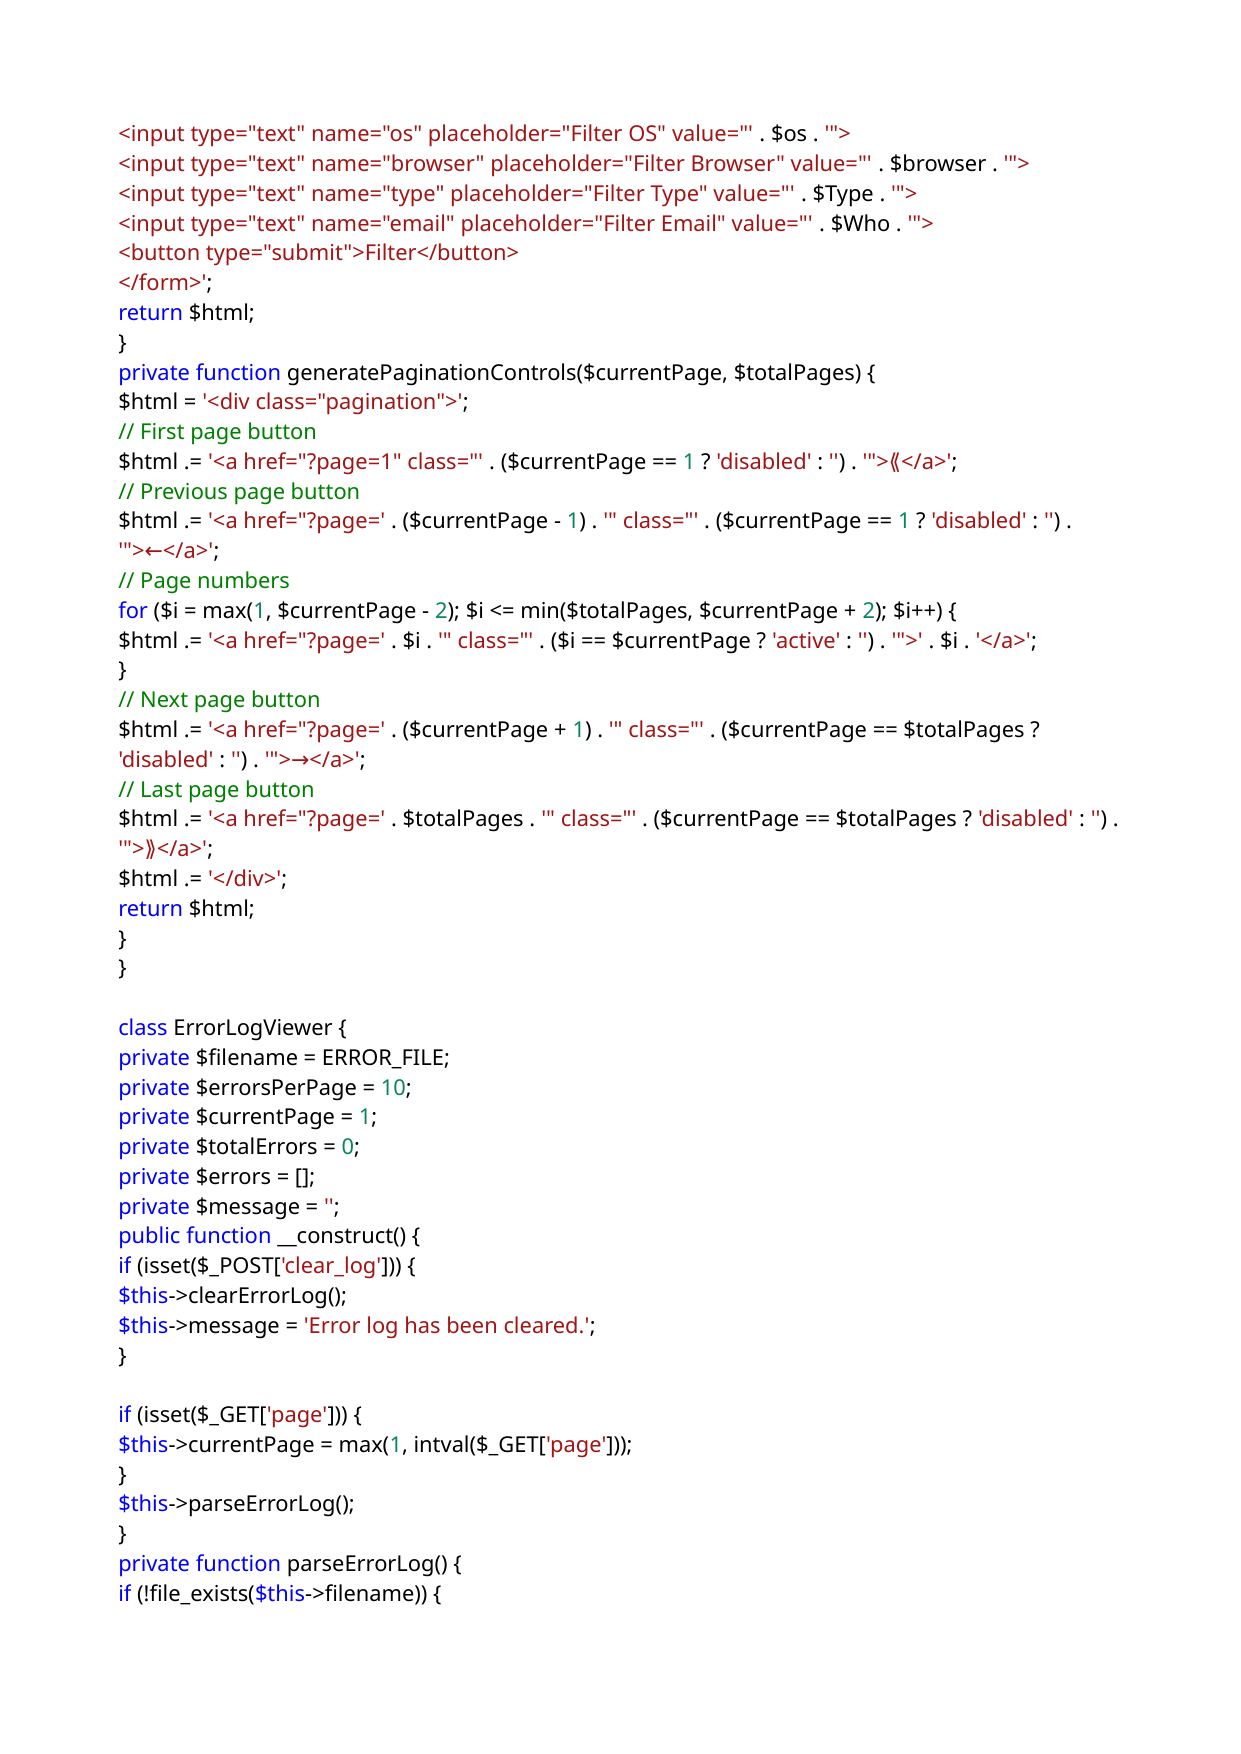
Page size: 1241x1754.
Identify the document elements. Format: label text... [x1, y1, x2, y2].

text $this->message = 'Error log has been cleared.'; [118, 1310, 1122, 1339]
text <input type="text" name="email" placeholder="Filter Email" value="' . $Who . '"> [118, 207, 1122, 237]
text private function parseErrorLog() { [118, 1548, 1122, 1578]
text private $currentPage = 1; [118, 1101, 1122, 1131]
text $html .= '<a href="?page=' . $totalPages . '" class="' . ($currentPage == $totalPages ? 'disabled' : '') . '">⟫</a>'; [118, 803, 1122, 863]
text for ($i = max(1, $currentPage - 2); $i <= min($totalPages, $currentPage + 2); $i++) { [118, 595, 1122, 624]
text // Previous page button [118, 476, 1122, 505]
text $html .= '<a href="?page=' . ($currentPage + 1) . '" class="' . ($currentPage == $totalPages ? 'disabled' : '') . '">→</a>'; [118, 714, 1122, 773]
text // Page numbers [118, 565, 1122, 595]
text </form>'; [118, 267, 1122, 297]
text <input type="text" name="browser" placeholder="Filter Browser" value="' . $browser . '"> [118, 148, 1122, 178]
text // Next page button [118, 684, 1122, 714]
text $html .= '<a href="?page=' . ($currentPage - 1) . '" class="' . ($currentPage == 1 ? 'disabled' : '') . '">←</a>'; [118, 505, 1122, 565]
text } [118, 654, 1122, 684]
text $html .= '<a href="?page=' . $i . '" class="' . ($i == $currentPage ? 'active' : '') . '">' . $i . '</a>'; [118, 624, 1122, 654]
text return $html; [118, 893, 1122, 922]
text } [118, 1339, 1122, 1369]
text if (isset($_POST['clear_log'])) { [118, 1250, 1122, 1280]
text private $errors = []; [118, 1161, 1122, 1191]
text private function generatePaginationControls($currentPage, $totalPages) { [118, 356, 1122, 386]
text <input type="text" name="type" placeholder="Filter Type" value="' . $Type . '"> [118, 178, 1122, 207]
text $this->parseErrorLog(); [118, 1488, 1122, 1518]
text class ErrorLogViewer { [118, 1012, 1122, 1042]
text // Last page button [118, 773, 1122, 803]
text if (isset($_GET['page'])) { [118, 1399, 1122, 1429]
text $this->currentPage = max(1, intval($_GET['page'])); [118, 1429, 1122, 1459]
text $this->clearErrorLog(); [118, 1280, 1122, 1310]
text return $html; [118, 297, 1122, 327]
text // First page button [118, 416, 1122, 446]
text $html .= '<a href="?page=1" class="' . ($currentPage == 1 ? 'disabled' : '') . '">⟪</a>'; [118, 446, 1122, 476]
text <button type="submit">Filter</button> [118, 237, 1122, 267]
text $html = '<div class="pagination">'; [118, 386, 1122, 416]
text } [118, 952, 1122, 982]
text if (!file_exists($this->filename)) { [118, 1578, 1122, 1608]
text private $filename = ERROR_FILE; [118, 1042, 1122, 1071]
text } [118, 922, 1122, 952]
text private $message = ''; [118, 1191, 1122, 1220]
text $html .= '</div>'; [118, 863, 1122, 893]
text } [118, 327, 1122, 356]
text } [118, 1459, 1122, 1488]
text } [118, 1518, 1122, 1548]
text private $totalErrors = 0; [118, 1131, 1122, 1161]
text private $errorsPerPage = 10; [118, 1071, 1122, 1101]
text <input type="text" name="os" placeholder="Filter OS" value="' . $os . '"> [118, 118, 1122, 148]
text public function __construct() { [118, 1220, 1122, 1250]
